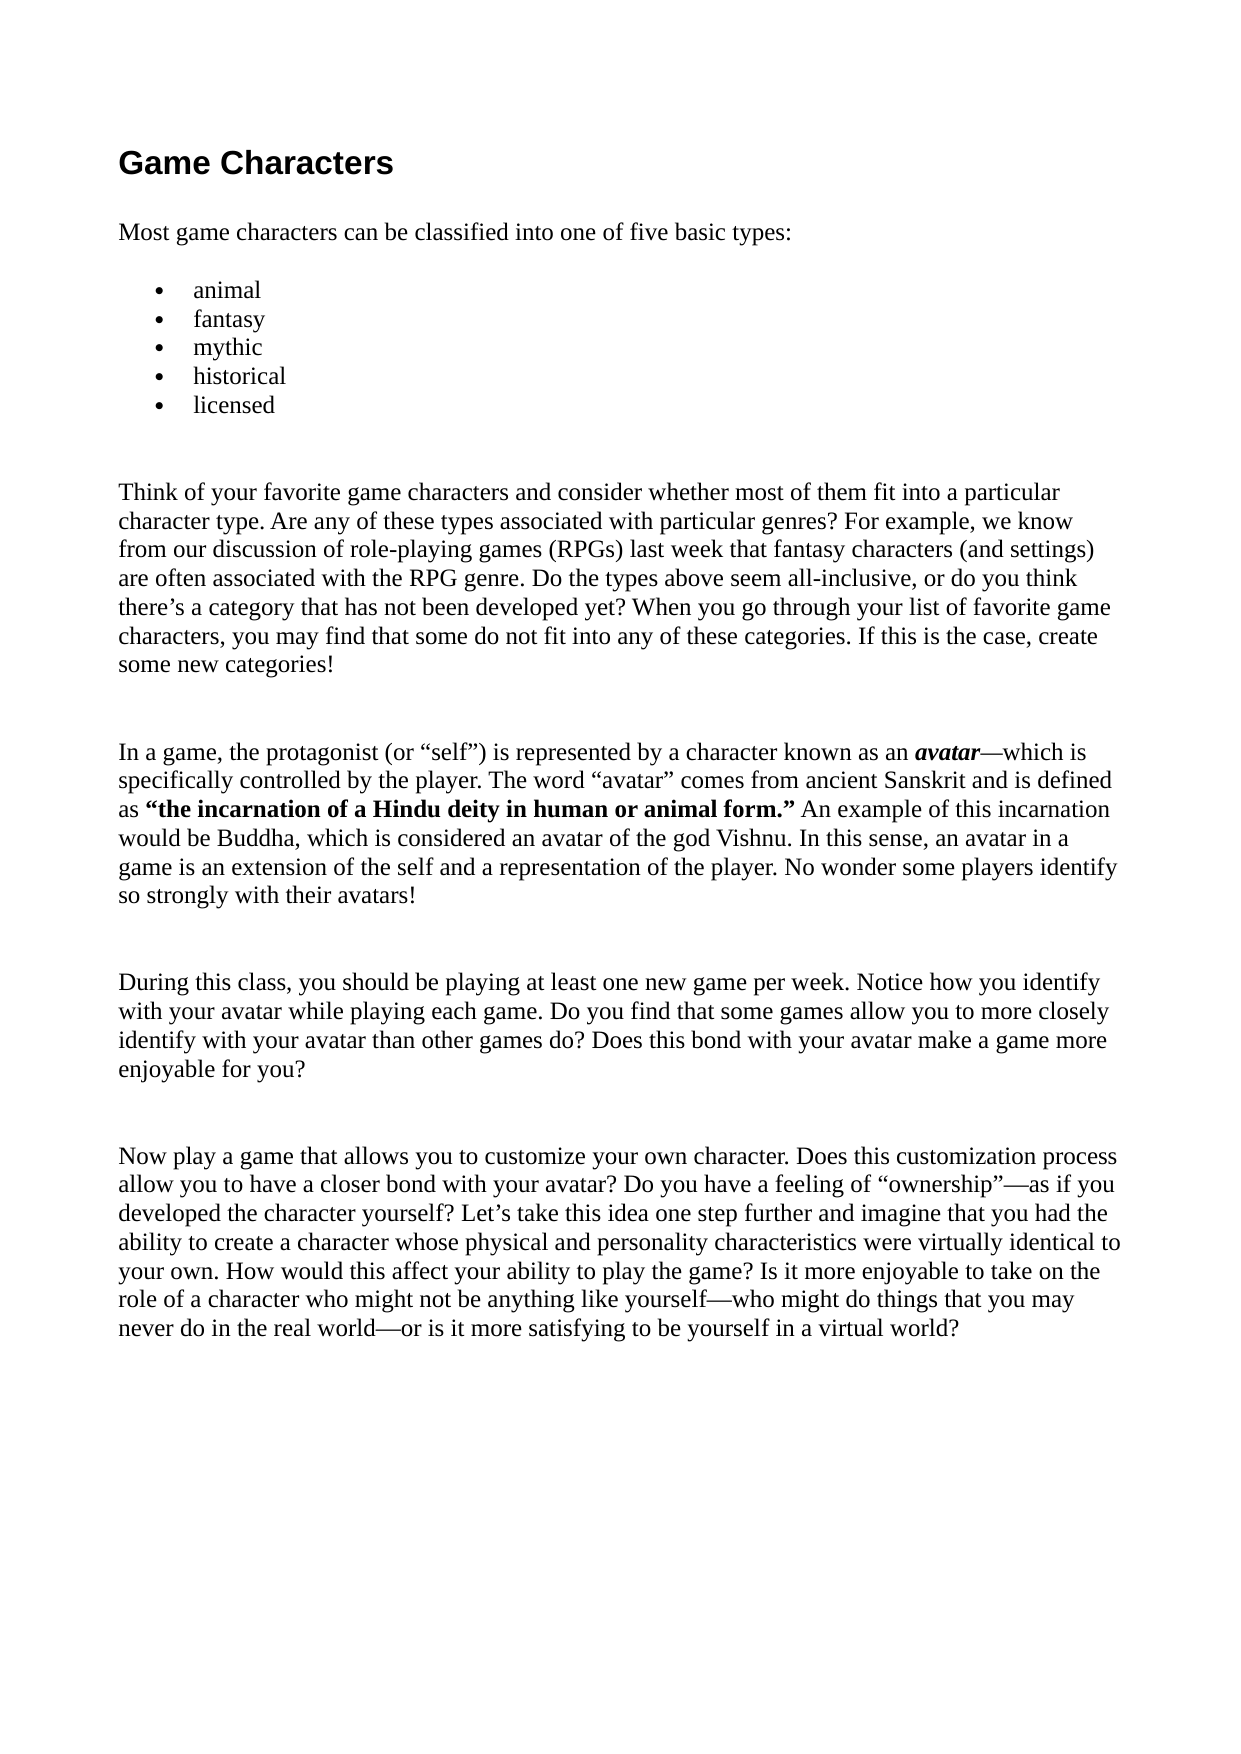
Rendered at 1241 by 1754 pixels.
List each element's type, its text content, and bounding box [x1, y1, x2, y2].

text In a game, the protagonist (or “self”) is represented by a character known as an avatar—which is specifically controlled by the player. The word “avatar” comes from ancient Sanskrit and is defined as “the incarnation of a Hindu deity in human or animal form.” An example of this incarnation would be Buddha, which is considered an avatar of the god Vishnu. In this sense, an avatar in a game is an extension of the self and a representation of the player. No wonder some players identify so strongly with their avatars! [118, 737, 1122, 909]
list fantasy [156, 304, 1122, 332]
text Most game characters can be classified into one of five basic types: [118, 217, 1122, 246]
list mythic [156, 332, 1122, 361]
text During this class, you should be playing at least one new game per week. Notice how you identify with your avatar while playing each game. Do you find that some games allow you to more closely identify with your avatar than other games do? Does this bond with your avatar make a game more enjoyable for you? [118, 967, 1122, 1082]
list historical [156, 361, 1122, 390]
text Now play a game that allows you to customize your own character. Does this customization process allow you to have a closer bond with your avatar? Do you have a feeling of “ownership”—as if you developed the character yourself? Let’s take this idea one step further and imagine that you had the ability to create a character whose physical and personality characteristics were virtually identical to your own. How would this affect your ability to play the game? Is it more enjoyable to take on the role of a character who might not be anything like yourself—who might do things that you may never do in the real world—or is it more satisfying to be yourself in a virtual world? [118, 1141, 1122, 1342]
list licensed [156, 390, 1122, 419]
list animal [156, 275, 1122, 304]
subtitle Game Characters [118, 143, 1122, 182]
text Think of your favorite game characters and consider whether most of them fit into a particular character type. Are any of these types associated with particular genres? For example, we know from our discussion of role-playing games (RPGs) last week that fantasy characters (and settings) are often associated with the RPG genre. Do the types above seem all-inclusive, or do you think there’s a category that has not been developed yet? When you go through your list of favorite game characters, you may find that some do not fit into any of these categories. If this is the case, create some new categories! [118, 477, 1122, 678]
